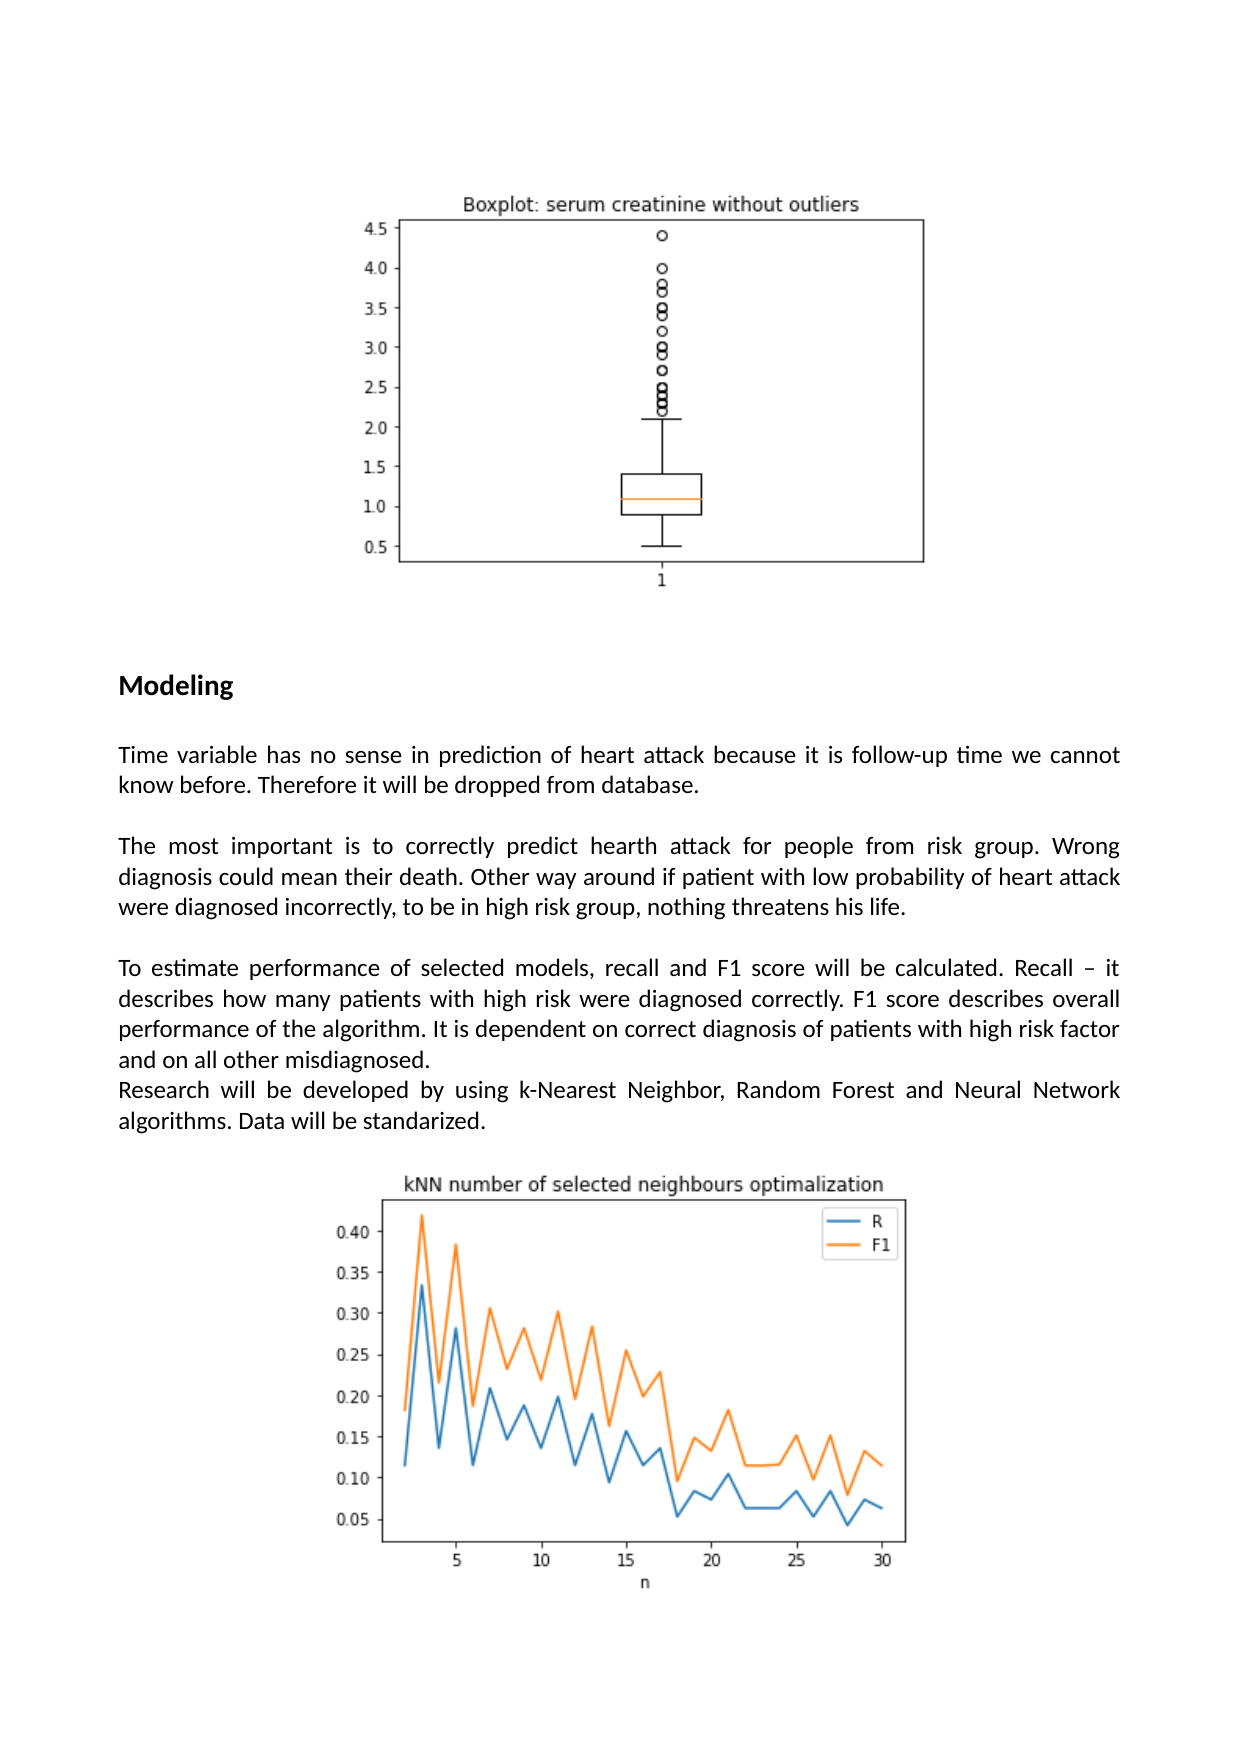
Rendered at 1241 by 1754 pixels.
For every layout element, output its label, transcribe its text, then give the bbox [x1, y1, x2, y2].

text Modeling [118, 667, 1122, 703]
text The most important is to correctly predict hearth attack for people from risk group. Wrong diagnosis could mean their death. Other way around if patient with low probability of heart attack were diagnosed incorrectly, to be in high risk group, nothing threatens his life. [118, 830, 1122, 922]
picture [352, 185, 934, 599]
text Research will be developed by using k-Nearest Neighbor, Random Forest and Neural Network algorithms. Data will be standarized. [118, 1074, 1122, 1136]
text Time variable has no sense in prediction of heart attack because it is follow-up time we cannot know before. Therefore it will be dropped from database. [118, 739, 1122, 800]
picture [324, 1166, 916, 1601]
text To estimate performance of selected models, recall and F1 score will be calculated. Recall – it describes how many patients with high risk were diagnosed correctly. F1 score describes overall performance of the algorithm. It is dependent on correct diagnosis of patients with high risk factor and on all other misdiagnosed. [118, 952, 1122, 1074]
